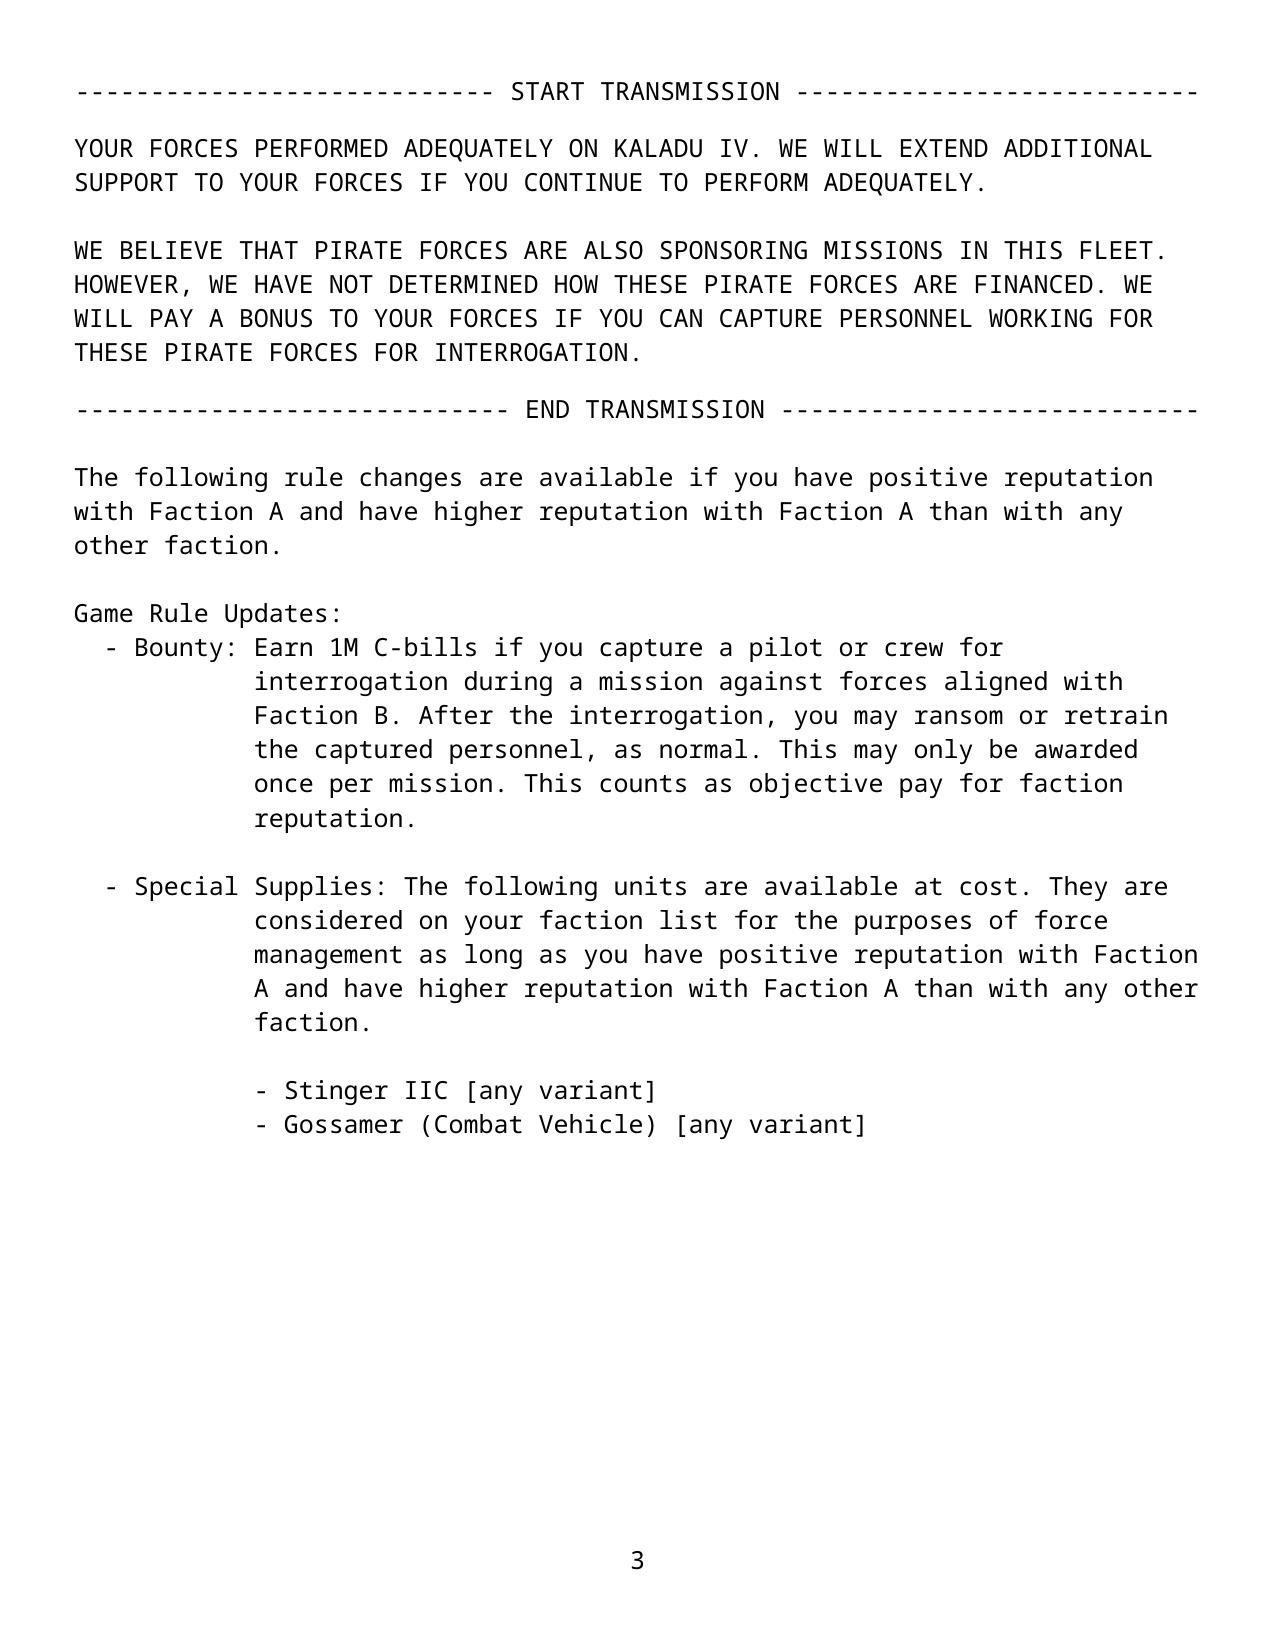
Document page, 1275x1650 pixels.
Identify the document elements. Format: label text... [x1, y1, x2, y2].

text The following rule changes are available if you have positive reputation with Faction A and have higher reputation with Faction A than with any other faction. [73, 459, 1201, 562]
text - Special Supplies: The following units are available at cost. They are [73, 868, 1201, 902]
text WE BELIEVE THAT PIRATE FORCES ARE ALSO SPONSORING MISSIONS IN THIS FLEET. HOWEVER, WE HAVE NOT DETERMINED HOW THESE PIRATE FORCES ARE FINANCED. WE WILL PAY A BONUS TO YOUR FORCES IF YOU CAN CAPTURE PERSONNEL WORKING FOR THESE PIRATE FORCES FOR INTERROGATION. [73, 232, 1201, 369]
text Faction B. After the interrogation, you may ransom or retrain [73, 698, 1201, 732]
text YOUR FORCES PERFORMED ADEQUATELY ON KALADU IV. WE WILL EXTEND ADDITIONAL SUPPORT TO YOUR FORCES IF YOU CONTINUE TO PERFORM ADEQUATELY. [73, 108, 1201, 198]
text ---------------------------- START TRANSMISSION --------------------------- [73, 73, 1201, 108]
text Game Rule Updates: [73, 596, 1201, 630]
text once per mission. This counts as objective pay for faction [73, 766, 1201, 800]
text faction. [73, 1004, 1201, 1039]
text the captured personnel, as normal. This may only be awarded [73, 732, 1201, 766]
text reputation. [73, 800, 1201, 834]
text - Bounty: Earn 1M C-bills if you capture a pilot or crew for [73, 630, 1201, 664]
text A and have higher reputation with Faction A than with any other [73, 971, 1201, 1004]
text considered on your faction list for the purposes of force [73, 902, 1201, 936]
text - Stinger IIC [any variant] [73, 1073, 1201, 1107]
text management as long as you have positive reputation with Faction [73, 936, 1201, 971]
text interrogation during a mission against forces aligned with [73, 664, 1201, 698]
text ----------------------------- END TRANSMISSION ---------------------------- [73, 369, 1201, 426]
text - Gossamer (Combat Vehicle) [any variant] [73, 1107, 1201, 1141]
